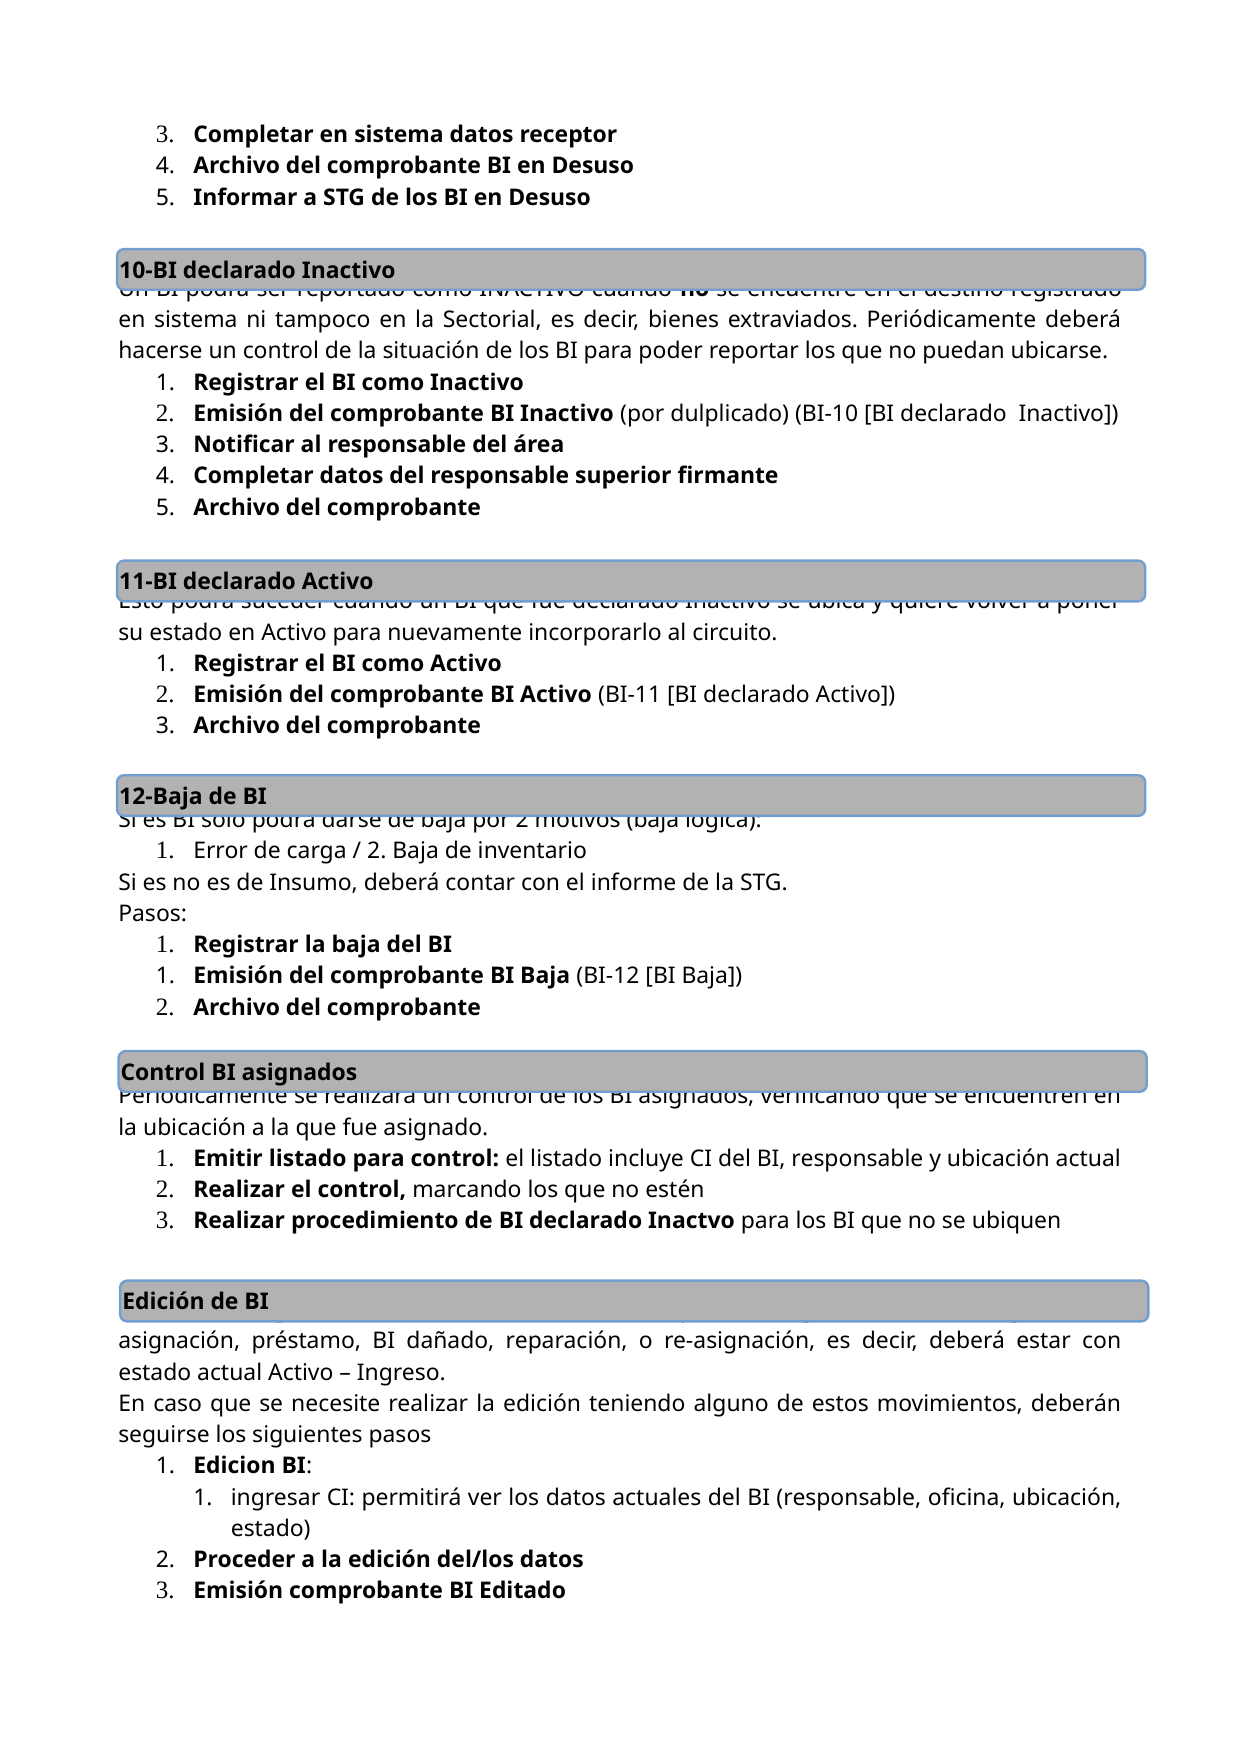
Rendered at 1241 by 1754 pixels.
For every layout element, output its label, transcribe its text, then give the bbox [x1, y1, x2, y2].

list Realizar el control, marcando los que no estén [156, 1173, 1122, 1204]
list Registrar el BI como Inactivo [156, 366, 1122, 397]
list Archivo del comprobante BI en Desuso [156, 149, 1122, 181]
list Archivo del comprobante [156, 491, 1122, 522]
text Periódicamente se realizará un control de los BI asignados, verificando que se encuentren en la ubicación a la que fue asignado. [118, 1090, 1122, 1142]
list Registrar el BI como Activo [156, 647, 1122, 678]
text Pasos: [118, 897, 1122, 928]
text Esto podrá suceder cuando un BI que fue declarado Inactivo se ubica y quiere volver a poner su estado en Activo para nuevamente incorporarlo al circuito. [118, 601, 1122, 647]
list Emisión comprobante BI Editado [156, 1574, 1122, 1606]
list Notificar al responsable del área [156, 428, 1122, 459]
list Realizar procedimiento de BI declarado Inactvo para los BI que no se ubiquen [156, 1204, 1122, 1236]
text Un BI podrá ser reportado como INACTIVO cuando no se encuentre en el destino registrado en sistema ni tampoco en la Sectorial, es decir, bienes extraviados. Periódicamente deberá hacerse un control de la situación de los BI para poder reportar los que no puedan ubicarse. [118, 290, 1122, 366]
list Archivo del comprobante [156, 991, 1122, 1022]
list Informar a STG de los BI en Desuso [156, 181, 1122, 212]
text Si es no es de Insumo, deberá contar con el informe de la STG. [118, 866, 1122, 897]
list Emisión del comprobante BI Inactivo (por dulplicado) (BI-10 [BI declarado Inactivo]) [156, 397, 1122, 428]
list Emisión del comprobante BI Baja (BI-12 [BI Baja]) [156, 959, 1122, 991]
list Completar datos del responsable superior firmante [156, 459, 1122, 491]
list Emitir listado para control: el listado incluye CI del BI, responsable y ubicación actual [156, 1142, 1122, 1173]
list Registrar la baja del BI [156, 928, 1122, 959]
list Proceder a la edición del/los datos [156, 1543, 1122, 1574]
list Completar en sistema datos receptor [156, 118, 1122, 149]
text Si es BI sólo podrá darse de baja por 2 motivos (baja lógica): [118, 816, 1122, 834]
text Para editar algún dato de BI deberá verificarse que no tenga movimientos vigentes de asignación, préstamo, BI dañado, reparación, o re-asignación, es decir, deberá estar con estado actual Activo – Ingreso. [118, 1316, 1122, 1387]
list Emisión del comprobante BI Activo (BI-11 [BI declarado Activo]) [156, 678, 1122, 709]
list Archivo del comprobante [156, 709, 1122, 741]
text En caso que se necesite realizar la edición teniendo alguno de estos movimientos, deberán seguirse los siguientes pasos [118, 1387, 1122, 1449]
list ingresar CI: permitirá ver los datos actuales del BI (responsable, oficina, ubicación, estado) [193, 1481, 1122, 1543]
list Edicion BI: [156, 1449, 1122, 1481]
list Error de carga / 2. Baja de inventario [156, 834, 1122, 866]
